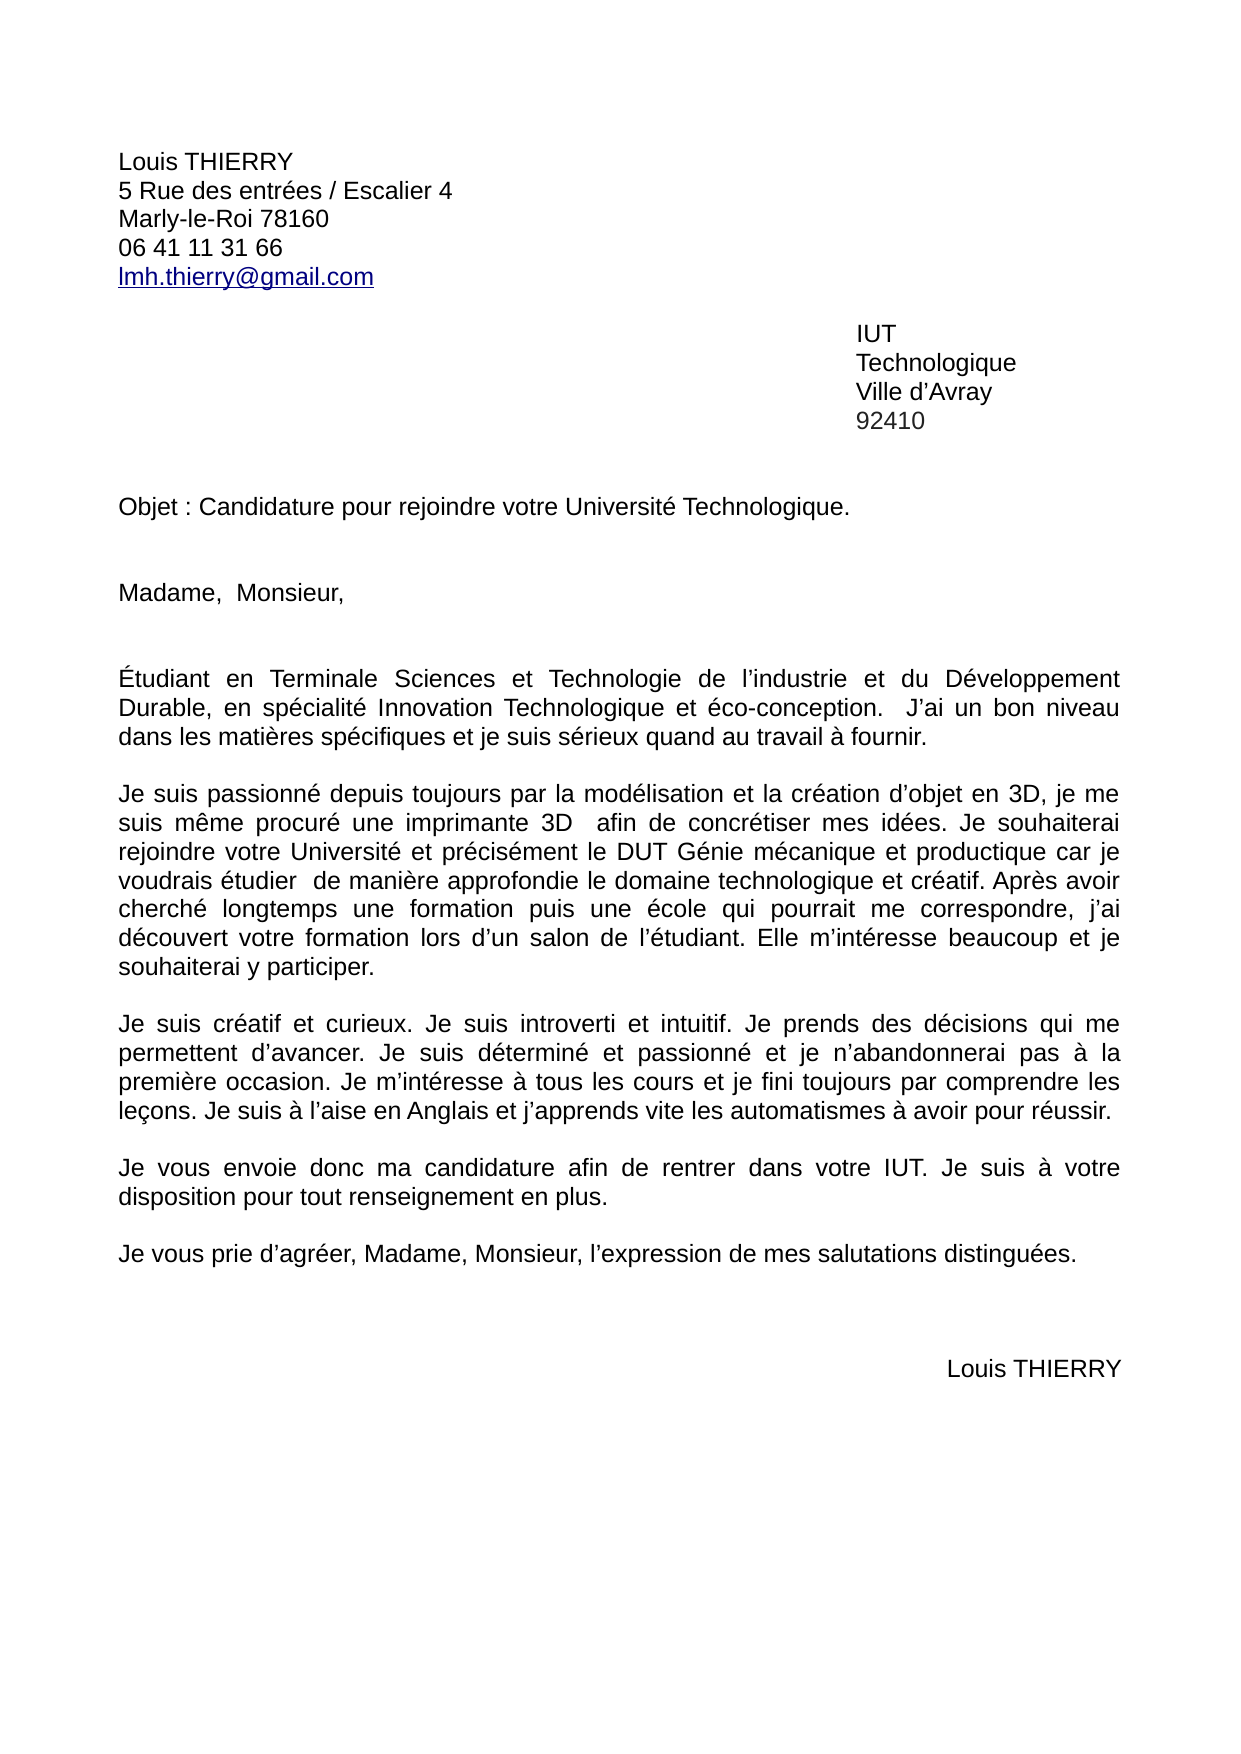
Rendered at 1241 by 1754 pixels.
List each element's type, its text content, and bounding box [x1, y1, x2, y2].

text Louis THIERRY [118, 147, 1122, 176]
text Je vous prie d’agréer, Madame, Monsieur, l’expression de mes salutations distinguées. [118, 1239, 1122, 1268]
text Technologique [856, 348, 1122, 377]
text Je vous envoie donc ma candidature afin de rentrer dans votre IUT. Je suis à votre disposition pour tout renseignement en plus. [118, 1153, 1122, 1211]
text 92410 [782, 406, 1122, 434]
text 06 41 11 31 66 [118, 233, 1122, 262]
text IUT [118, 291, 1122, 348]
text Étudiant en Terminale Sciences et Technologie de l’industrie et du Développement Durable, en spécialité Innovation Technologique et éco-conception. J’ai un bon niveau dans les matières spécifiques et je suis sérieux quand au travail à fournir. [118, 664, 1122, 751]
text Madame, Monsieur, [118, 578, 1122, 607]
text Marly-le-Roi 78160 [118, 204, 1122, 233]
text Objet : Candidature pour rejoindre votre Université Technologique. [118, 492, 1122, 521]
text Louis THIERRY [118, 1354, 1122, 1383]
text Je suis passionné depuis toujours par la modélisation et la création d’objet en 3D, je me suis même procuré une imprimante 3D afin de concrétiser mes idées. Je souhaiterai rejoindre votre Université et précisément le DUT Génie mécanique et productique car je voudrais étudier de manière approfondie le domaine technologique et créatif. Après avoir cherché longtemps une formation puis une école qui pourrait me correspondre, j’ai découvert votre formation lors d’un salon de l’étudiant. Elle m’intéresse beaucoup et je souhaiterai y participer. [118, 779, 1122, 981]
text 5 Rue des entrées / Escalier 4 [118, 176, 1122, 204]
text Ville d’Avray [782, 377, 1122, 406]
text Je suis créatif et curieux. Je suis introverti et intuitif. Je prends des décisions qui me permettent d’avancer. Je suis déterminé et passionné et je n’abandonnerai pas à la première occasion. Je m’intéresse à tous les cours et je fini toujours par comprendre les leçons. Je suis à l’aise en Anglais et j’apprends vite les automatismes à avoir pour réussir. [118, 1009, 1122, 1124]
text lmh.thierry@gmail.com [118, 262, 1122, 291]
